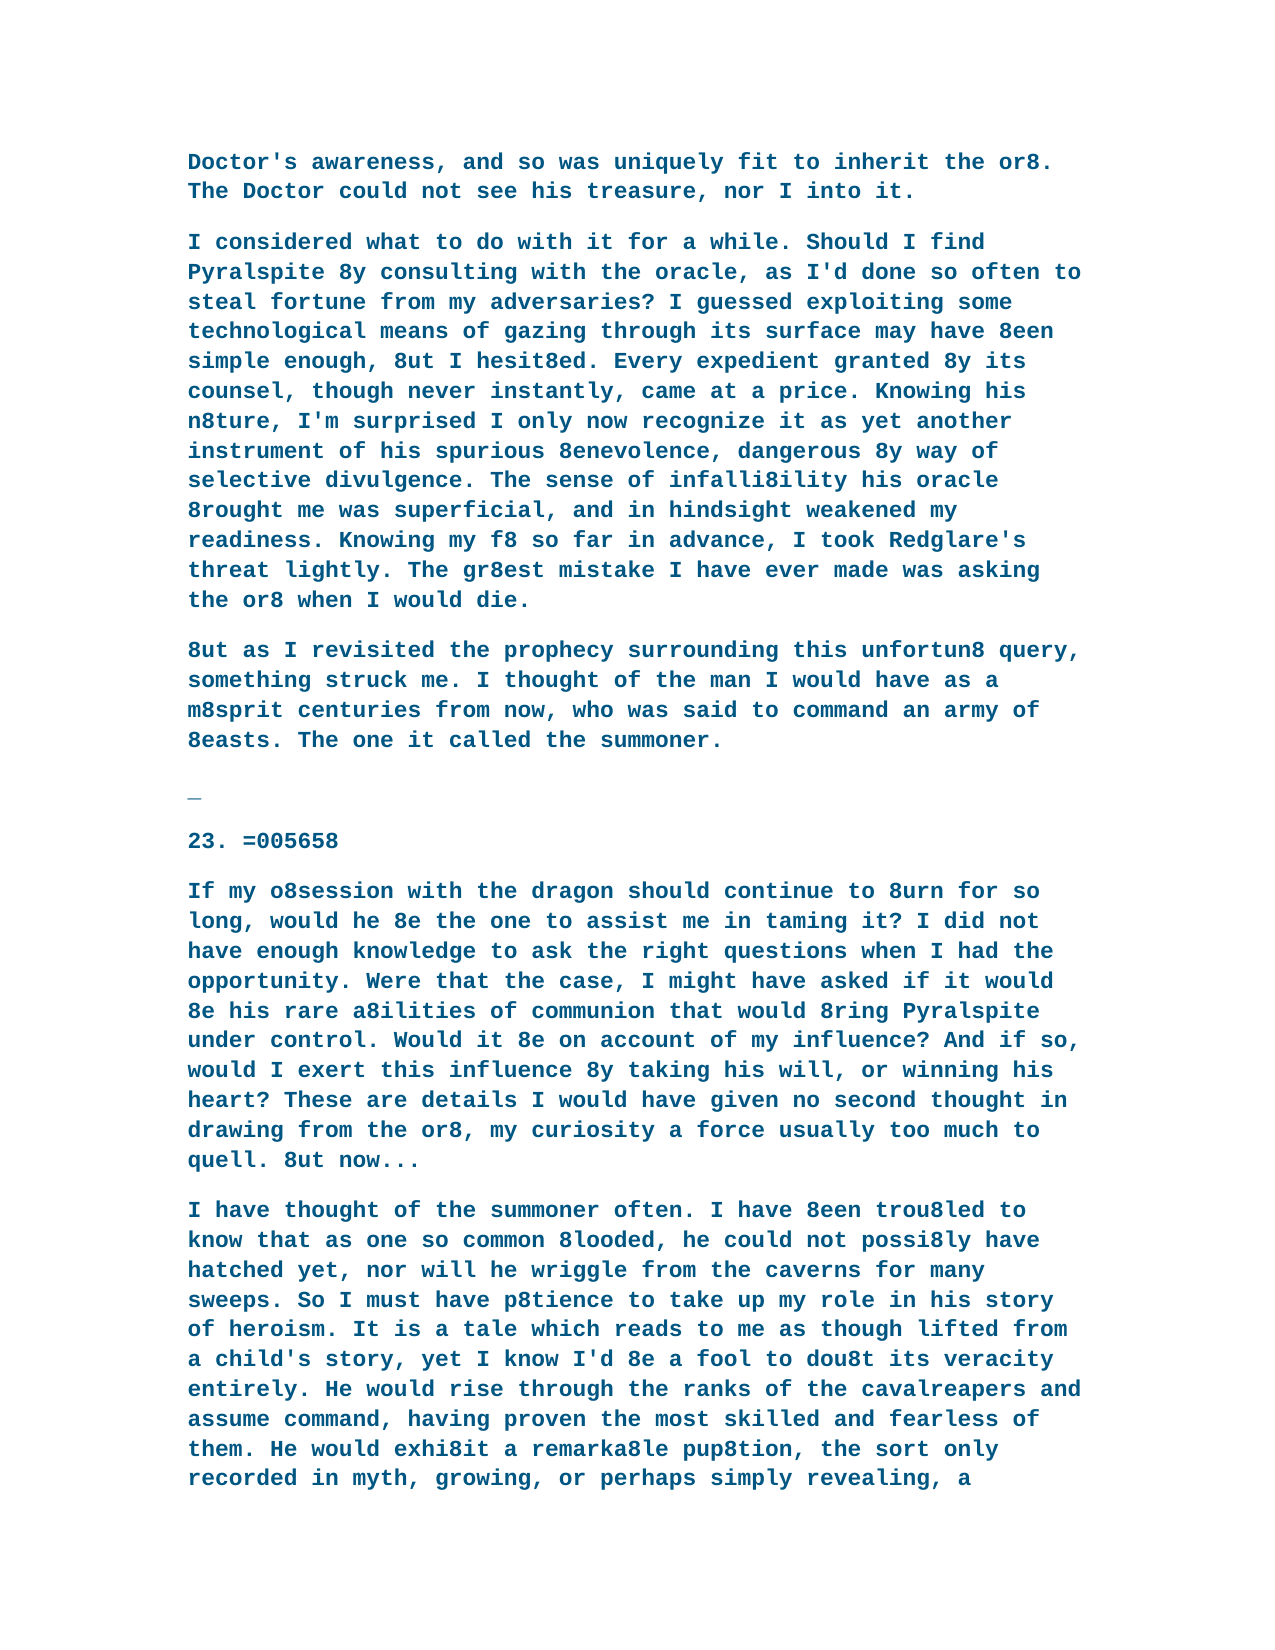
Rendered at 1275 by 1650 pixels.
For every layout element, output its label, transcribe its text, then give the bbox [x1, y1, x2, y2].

text Doctor's awareness, and so was uniquely fit to inherit the or8. The Doctor could not see his treasure, nor I into it. [187, 150, 1087, 206]
text _ [187, 778, 1087, 804]
text If my o8session with the dragon should continue to 8urn for so long, would he 8e the one to assist me in taming it? I did not have enough knowledge to ask the right questions when I had the opportunity. Were that the case, I might have asked if it would 8e his rare a8ilities of communion that would 8ring Pyralspite under control. Would it 8e on account of my influence? And if so, would I exert this influence 8y taking his will, or winning his heart? These are details I would have given no second thought in drawing from the or8, my curiosity a force usually too much to quell. 8ut now... [187, 880, 1087, 1174]
text I considered what to do with it for a while. Should I find Pyralspite 8y consulting with the oracle, as I'd done so often to steal fortune from my adversaries? I guessed exploiting some technological means of gazing through its surface may have 8een simple enough, 8ut I hesit8ed. Every expedient granted 8y its counsel, though never instantly, came at a price. Knowing his n8ture, I'm surprised I only now recognize it as yet another instrument of his spurious 8enevolence, dangerous 8y way of selective divulgence. The sense of infalli8ility his oracle 8rought me was superficial, and in hindsight weakened my readiness. Knowing my f8 so far in advance, I took Redglare's threat lightly. The gr8est mistake I have ever made was asking the or8 when I would die. [187, 230, 1087, 614]
text I have thought of the summoner often. I have 8een trou8led to know that as one so common 8looded, he could not possi8ly have hatched yet, nor will he wriggle from the caverns for many sweeps. So I must have p8tience to take up my role in his story of heroism. It is a tale which reads to me as though lifted from a child's story, yet I know I'd 8e a fool to dou8t its veracity entirely. He would rise through the ranks of the cavalreapers and assume command, having proven the most skilled and fearless of them. He would exhi8it a remarka8le pup8tion, the sort only recorded in myth, growing, or perhaps simply revealing, a [187, 1198, 1087, 1493]
text 23. =005658 [187, 829, 1087, 855]
text 8ut as I revisited the prophecy surrounding this unfortun8 query, something struck me. I thought of the man I would have as a m8sprit centuries from now, who was said to command an army of 8easts. The one it called the summoner. [187, 638, 1087, 754]
